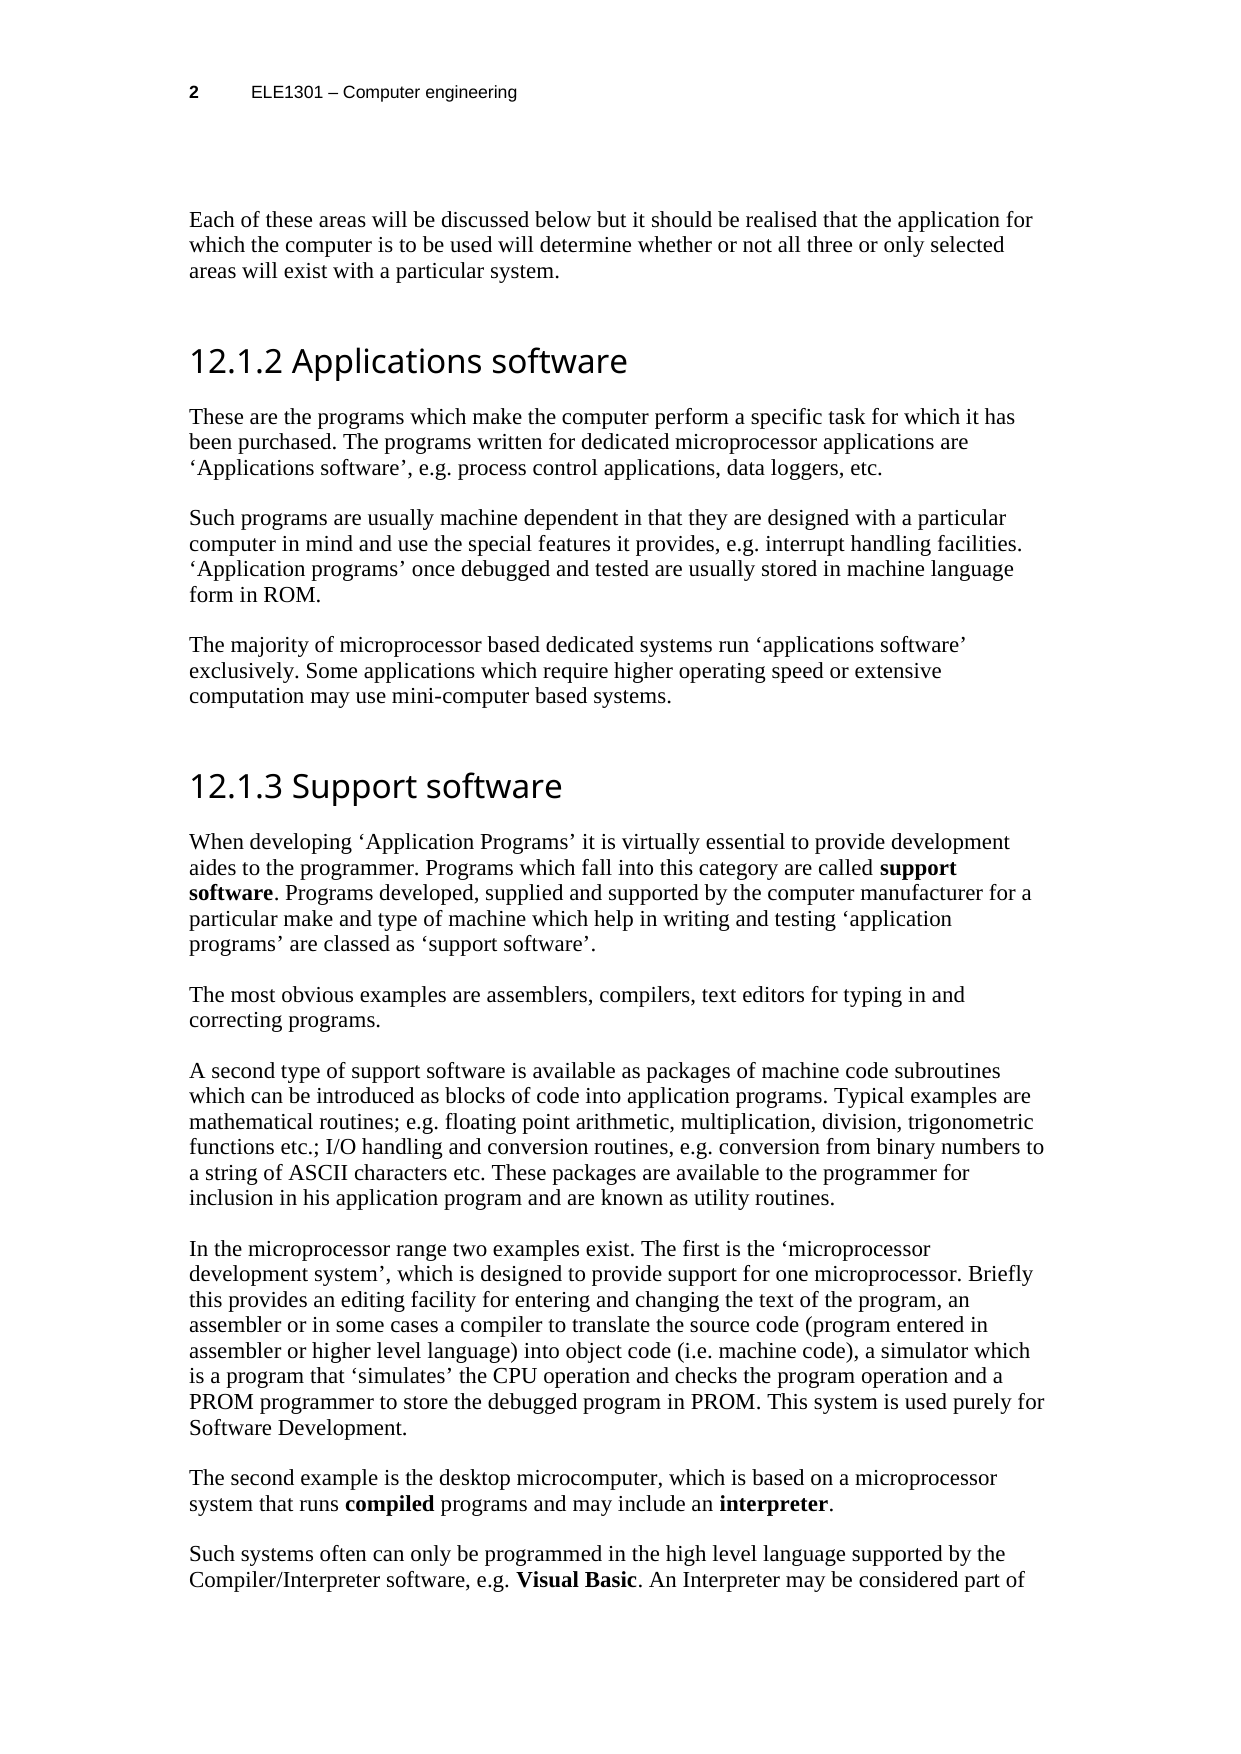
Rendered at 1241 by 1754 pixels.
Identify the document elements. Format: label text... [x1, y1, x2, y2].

text Each of these areas will be discussed below but it should be realised that the application for which the computer is to be used will determine whether or not all three or only selected areas will exist with a particular system. [189, 207, 1051, 283]
text Such programs are usually machine dependent in that they are designed with a particular computer in mind and use the special features it provides, e.g. interrupt handling facilities. ‘Application programs’ once debugged and tested are usually stored in machine language form in ROM. [189, 505, 1051, 607]
text A second type of support software is available as packages of machine code subroutines which can be introduced as blocks of code into application programs. Typical examples are mathematical routines; e.g. floating point arithmetic, multiplication, division, trigonometric functions etc.; I/O handling and conversion routines, e.g. conversion from binary numbers to a string of ASCII characters etc. These packages are available to the programmer for inclusion in his application program and are known as utility routines. [189, 1058, 1051, 1211]
text The majority of microprocessor based dedicated systems run ‘applications software’ exclusively. Some applications which require higher operating speed or extensive computation may use mini-computer based systems. [189, 632, 1051, 709]
text The most obvious examples are assemblers, compilers, text editors for typing in and correcting programs. [189, 982, 1051, 1033]
text When developing ‘Application Programs’ it is virtually essential to provide development aides to the programmer. Programs which fall into this category are called support software. Programs developed, supplied and supported by the computer manufacturer for a particular make and type of machine which help in writing and testing ‘application programs’ are classed as ‘support software’. [189, 829, 1051, 957]
text The second example is the desktop microcomputer, which is based on a microprocessor system that runs compiled programs and may include an interpreter. [189, 1465, 1051, 1516]
text In the microprocessor range two examples exist. The first is the ‘microprocessor development system’, which is designed to provide support for one microprocessor. Briefly this provides an editing facility for entering and changing the text of the program, an assembler or in some cases a compiler to translate the source code (program entered in assembler or higher level language) into object code (i.e. machine code), a simulator which is a program that ‘simulates’ the CPU operation and checks the program operation and a PROM programmer to store the debugged program in PROM. This system is used purely for Software Development. [189, 1236, 1051, 1440]
text These are the programs which make the computer perform a specific task for which it has been purchased. The programs written for dedicated microprocessor applications are ‘Applications software’, e.g. process control applications, data loggers, etc. [189, 403, 1051, 480]
subtitle Support software [189, 763, 1051, 808]
subtitle Applications software [189, 337, 1051, 383]
text Such systems often can only be programmed in the high level language supported by the Compiler/Interpreter software, e.g. Visual Basic. An Interpreter may be considered part of [189, 1541, 1051, 1592]
